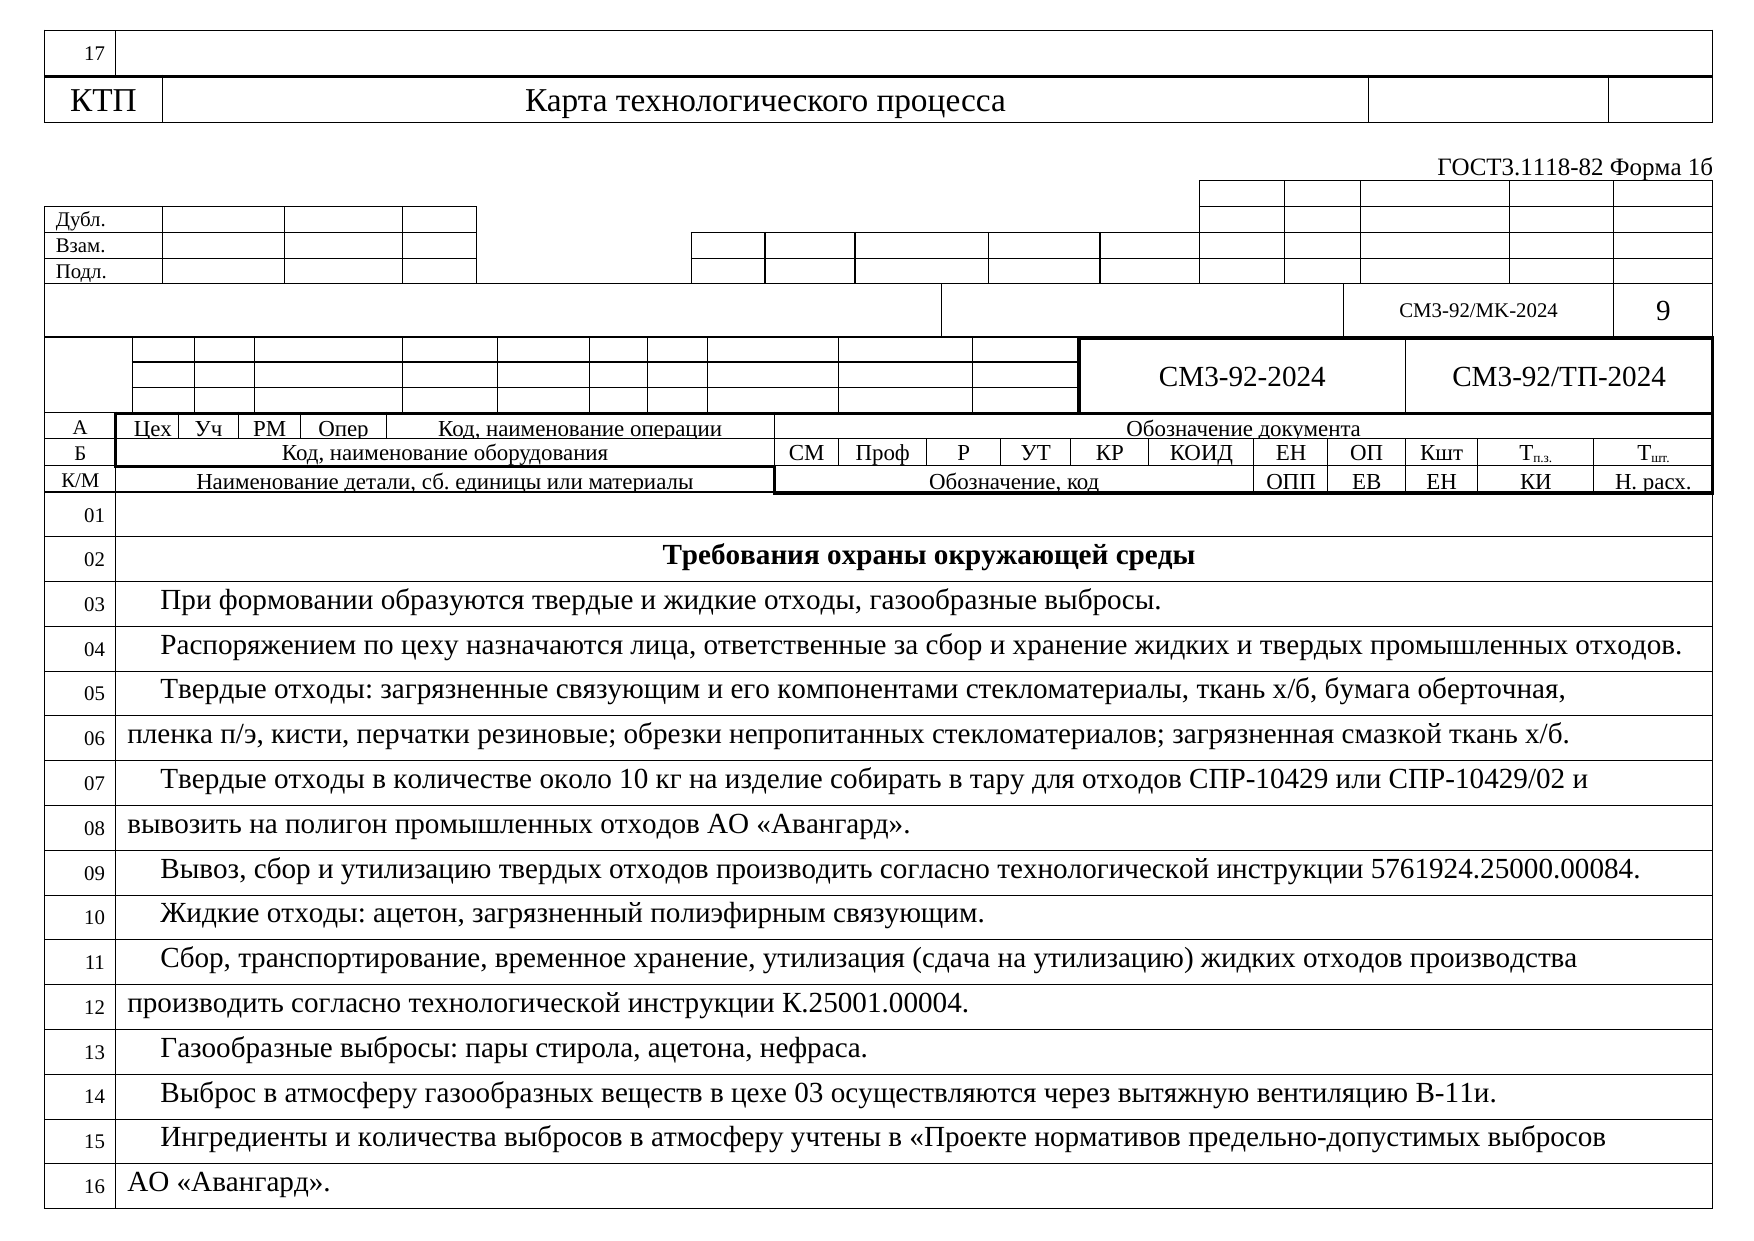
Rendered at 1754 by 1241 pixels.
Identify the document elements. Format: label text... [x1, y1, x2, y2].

table_cell [648, 338, 707, 361]
table_cell [403, 259, 476, 283]
table_cell [1614, 259, 1712, 283]
table_cell А [45, 413, 114, 438]
table_cell 02 [45, 537, 115, 581]
table_cell [1285, 259, 1360, 283]
table_cell [403, 363, 497, 387]
table_cell 17 [45, 31, 115, 74]
table_cell Код, наименование операции [387, 415, 774, 438]
table_cell [766, 233, 854, 257]
table_cell 09 [45, 851, 115, 894]
table_cell [692, 259, 764, 283]
table_cell [163, 207, 284, 232]
table_cell Твердые отходы в количестве около 10 кг на изделие собирать в тару для отходов СПР-10429 или СПР-10429/02 и [116, 761, 1712, 805]
table_cell Выброс в атмосферу газообразных веществ в цехе 03 осуществляются через вытяжную вентиляцию В-11и. [116, 1075, 1712, 1118]
table_cell [1510, 259, 1613, 283]
table_cell Обозначение, код [776, 466, 1253, 491]
table_header [1510, 181, 1613, 206]
table_cell [1614, 207, 1712, 232]
table_cell [45, 338, 132, 412]
table_cell [285, 233, 402, 257]
table_cell [973, 363, 1077, 387]
table_cell Обозначение документа [775, 415, 1711, 438]
table_cell [45, 284, 941, 336]
table_cell Твердые отходы: загрязненные связующим и его компонентами стекломатериалы, ткань х/б, бумага оберточная, [116, 672, 1712, 715]
table_cell Р [927, 439, 1000, 465]
table_cell [973, 388, 1077, 412]
table_cell Н. расх. [1594, 466, 1711, 491]
table_cell 10 [45, 896, 115, 939]
table_cell 08 [45, 806, 115, 850]
table_cell [855, 206, 989, 232]
table_cell [1200, 259, 1284, 283]
table_cell [403, 388, 497, 412]
table_cell [1285, 207, 1360, 232]
table_cell СМ [775, 439, 838, 465]
table_cell [839, 363, 972, 387]
table_cell [973, 338, 1077, 361]
table_cell [477, 232, 691, 283]
table_cell [403, 207, 476, 232]
table_cell [590, 338, 647, 361]
table_cell СМ3-92/МK-2024 [1344, 284, 1613, 336]
table_cell [477, 206, 691, 232]
table_cell [255, 338, 402, 361]
table_cell [691, 206, 765, 232]
table_cell [195, 363, 254, 387]
table_cell [285, 259, 402, 283]
table_cell [498, 338, 589, 361]
table_cell [498, 388, 589, 412]
table_cell [498, 363, 589, 387]
table_cell [116, 493, 1712, 536]
table_cell [942, 284, 1343, 336]
table_cell К/М [45, 466, 115, 491]
table_cell 05 [45, 672, 115, 715]
table_cell пленка п/э, кисти, перчатки резиновые; обрезки непропитанных стекломатериалов; загрязненная смазкой ткань х/б. [116, 716, 1712, 760]
table_cell [133, 388, 194, 412]
table_cell [708, 388, 838, 412]
table_header [1614, 181, 1712, 206]
table_cell ОП [1328, 439, 1405, 465]
table_cell [195, 338, 254, 361]
table_cell Опер [301, 415, 386, 438]
table_cell [839, 388, 972, 412]
table_cell Ингредиенты и количества выбросов в атмосферу учтены в «Проекте нормативов предельно-допустимых выбросов [116, 1120, 1712, 1163]
table_cell [1510, 207, 1613, 232]
table_cell [989, 206, 1100, 232]
table_cell [856, 233, 988, 257]
table_cell [1609, 78, 1712, 122]
table_cell 11 [45, 940, 115, 984]
table_cell 13 [45, 1030, 115, 1074]
table_cell При формовании образуются твердые и жидкие отходы, газообразные выбросы. [116, 582, 1712, 626]
table_cell КИ [1478, 466, 1593, 491]
table_header [1285, 181, 1360, 206]
table_cell ОПП [1254, 466, 1327, 491]
table_cell [1101, 233, 1199, 257]
table_cell ЕН [1406, 466, 1477, 491]
table_cell 06 [45, 716, 115, 760]
table_cell Сбор, транспортирование, временное хранение, утилизация (сдача на утилизацию) жидких отходов производства [116, 940, 1712, 984]
table_cell [590, 388, 647, 412]
table_cell 04 [45, 627, 115, 671]
table_cell [133, 338, 194, 361]
table_cell вывозить на полигон промышленных отходов АО «Авангард». [116, 806, 1712, 850]
table_cell Код, наименование оборудования [117, 439, 774, 465]
table_cell КТП [45, 78, 162, 122]
table_cell 15 [45, 1120, 115, 1163]
table_cell Требования охраны окружающей среды [116, 537, 1712, 581]
table_cell Тп.з. [1478, 439, 1593, 465]
table_cell [766, 259, 854, 283]
table_cell [255, 363, 402, 387]
table_cell 14 [45, 1075, 115, 1118]
table_cell [590, 363, 647, 387]
table_cell [1100, 206, 1199, 232]
table_cell [285, 207, 402, 232]
table_cell [1285, 233, 1360, 257]
table_cell [255, 388, 402, 412]
table_cell Карта технологического процесса [163, 78, 1368, 122]
table_cell [839, 338, 972, 361]
table_cell [648, 363, 707, 387]
table_cell ЕВ [1328, 466, 1405, 491]
table_cell 01 [45, 493, 115, 536]
table_cell [163, 259, 284, 283]
table_cell [1510, 233, 1613, 257]
table_cell [116, 31, 1712, 74]
table_cell Кшт [1406, 439, 1477, 465]
table_cell [195, 388, 254, 412]
table_cell [403, 233, 476, 257]
table_cell 12 [45, 985, 115, 1029]
table_cell [708, 338, 838, 361]
table_cell Наименование детали, сб. единицы или материалы [116, 468, 773, 491]
table_cell Тшт. [1594, 439, 1711, 465]
table_cell [1361, 259, 1509, 283]
table_cell Жидкие отходы: ацетон, загрязненный полиэфирным связующим. [116, 896, 1712, 939]
table_cell РМ [239, 415, 300, 438]
table_cell [1361, 233, 1509, 257]
table_cell 07 [45, 761, 115, 805]
table_cell КР [1071, 439, 1148, 465]
table_cell [1361, 207, 1509, 232]
table_cell Вывоз, сбор и утилизацию твердых отходов производить согласно технологической инструкции 5761924.25000.00084. [116, 851, 1712, 894]
table_cell КОИД [1149, 439, 1253, 465]
table_cell 03 [45, 582, 115, 626]
table_header [1200, 181, 1284, 206]
table_cell производить согласно технологической инструкции К.25001.00004. [116, 985, 1712, 1029]
table_cell Дубл. [45, 207, 162, 232]
table_cell [692, 233, 764, 257]
text ГОСТ3.1118-82 Форма 1б [74, 152, 1713, 180]
table_cell Б [45, 439, 114, 465]
table_cell [989, 259, 1099, 283]
table_cell СМ3-92-2024 [1081, 340, 1405, 412]
table_cell Цех [117, 415, 178, 438]
table_cell [1200, 233, 1284, 257]
table_cell Подл. [45, 259, 162, 283]
table_cell СМ3-92/ТП-2024 [1406, 340, 1711, 412]
table_header [1361, 181, 1509, 206]
table_cell [708, 363, 838, 387]
table_cell Газообразные выбросы: пары стирола, ацетона, нефраса. [116, 1030, 1712, 1074]
table_cell 16 [45, 1164, 115, 1208]
table_header [44, 180, 1199, 206]
table_cell [648, 388, 707, 412]
table_cell [163, 233, 284, 257]
table_cell [1614, 233, 1712, 257]
table_cell Проф [839, 439, 926, 465]
table_cell [1101, 259, 1199, 283]
table_cell [765, 206, 855, 232]
table_cell [403, 338, 497, 361]
table_cell [1369, 78, 1608, 122]
table_cell ЕН [1254, 439, 1327, 465]
table_cell [1200, 207, 1284, 232]
table_cell АО «Авангард». [116, 1164, 1712, 1208]
table_cell Распоряжением по цеху назначаются лица, ответственные за сбор и хранение жидких и твердых промышленных отходов. [116, 627, 1712, 671]
table_cell 9 [1614, 284, 1712, 336]
table_cell Взам. [45, 233, 162, 257]
table_cell [133, 363, 194, 387]
table_cell [856, 259, 988, 283]
table_cell Уч [179, 415, 238, 438]
table_cell УТ [1001, 439, 1070, 465]
table_cell [989, 233, 1099, 257]
